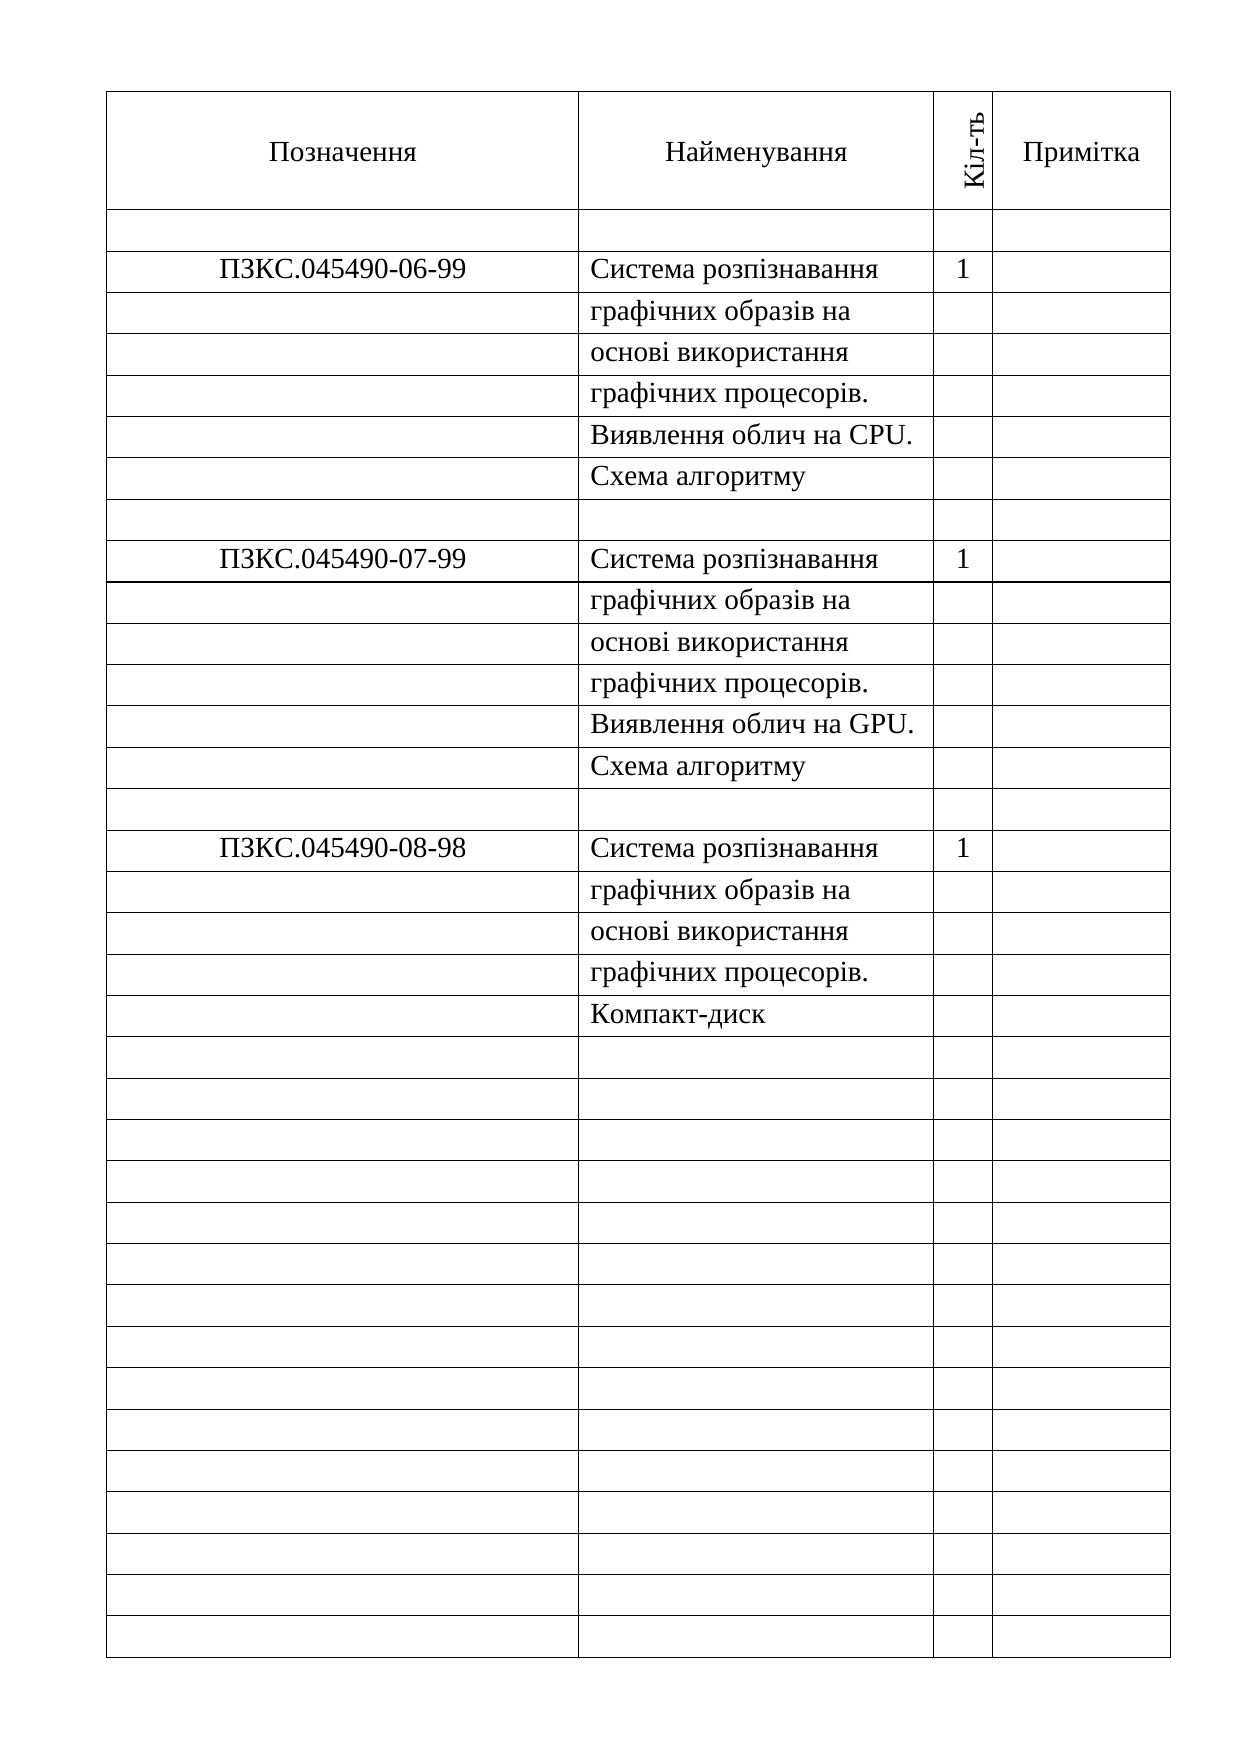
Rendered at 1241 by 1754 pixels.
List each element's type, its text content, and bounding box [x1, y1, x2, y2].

table_cell [934, 913, 992, 953]
table_cell [993, 500, 1170, 540]
table_cell [993, 1120, 1170, 1160]
table_cell [579, 1285, 933, 1326]
table_cell [107, 1327, 578, 1367]
table_cell ПЗКС.045490-07-99 [107, 541, 578, 581]
table_cell [993, 955, 1170, 995]
table_cell [993, 1410, 1170, 1450]
table_cell [107, 1285, 578, 1326]
table_cell 1 [934, 831, 992, 871]
table_cell [993, 252, 1170, 292]
table_cell ПЗКС.045490-06-99 [107, 252, 578, 292]
table_cell [934, 1244, 992, 1284]
table_cell [107, 1244, 578, 1284]
table_cell [993, 583, 1170, 623]
table_cell [934, 500, 992, 540]
table_cell [934, 210, 992, 251]
table_cell [993, 1203, 1170, 1243]
table_cell [993, 1161, 1170, 1202]
table_cell [993, 872, 1170, 912]
table_cell [993, 624, 1170, 664]
table_cell Система розпізнавання [579, 252, 933, 292]
table_cell [934, 583, 992, 623]
table_cell [934, 1451, 992, 1491]
table_cell [993, 665, 1170, 705]
table_cell [107, 706, 578, 747]
table_cell [934, 789, 992, 829]
table_cell [107, 1575, 578, 1615]
table_cell [993, 1037, 1170, 1078]
table_cell [579, 1327, 933, 1367]
table_cell [579, 789, 933, 829]
table_cell [993, 417, 1170, 457]
table_cell [579, 1120, 933, 1160]
table_cell [934, 706, 992, 747]
table_cell [107, 872, 578, 912]
table_cell основі використання [579, 624, 933, 664]
table_cell [934, 872, 992, 912]
table_cell [107, 583, 578, 623]
table_cell графічних процесорів. [579, 376, 933, 416]
table_cell [107, 1120, 578, 1160]
table_cell [993, 458, 1170, 499]
table_cell [934, 1492, 992, 1532]
table_cell [579, 1079, 933, 1119]
table_cell [993, 789, 1170, 829]
table_cell [993, 1534, 1170, 1574]
table_cell [107, 1410, 578, 1450]
table_cell [579, 1037, 933, 1078]
table_cell [934, 1410, 992, 1450]
table_cell [934, 1285, 992, 1326]
table_cell [107, 789, 578, 829]
table_cell [934, 417, 992, 457]
table_cell [107, 996, 578, 1036]
table_cell [934, 1616, 992, 1657]
table_cell [107, 1616, 578, 1657]
table_cell [579, 1203, 933, 1243]
table_cell [993, 1492, 1170, 1532]
table_cell [579, 1368, 933, 1408]
table_cell [579, 1410, 933, 1450]
table_cell 1 [934, 252, 992, 292]
table_cell Компакт-диск [579, 996, 933, 1036]
table_cell [934, 1327, 992, 1367]
table_cell [107, 1451, 578, 1491]
table_cell основі використання [579, 334, 933, 374]
table_cell графічних процесорів. [579, 955, 933, 995]
table_cell [934, 293, 992, 333]
table_cell [934, 955, 992, 995]
table_cell [579, 1575, 933, 1615]
table_cell [107, 210, 578, 251]
table_cell [934, 1161, 992, 1202]
table_cell [934, 624, 992, 664]
table_cell [934, 748, 992, 788]
table_cell [993, 1368, 1170, 1408]
table_cell [579, 1616, 933, 1657]
table_cell [579, 500, 933, 540]
table_cell графічних образів на [579, 872, 933, 912]
table_cell [107, 1368, 578, 1408]
table_cell [107, 1492, 578, 1532]
table_cell [993, 376, 1170, 416]
table_cell [579, 1161, 933, 1202]
table_header Примітка [993, 92, 1170, 209]
table_cell Схема алгоритму [579, 748, 933, 788]
table_cell [993, 293, 1170, 333]
table_cell [993, 706, 1170, 747]
table_cell [934, 1575, 992, 1615]
table_cell Система розпізнавання [579, 831, 933, 871]
table_cell [934, 1534, 992, 1574]
table_cell [579, 210, 933, 251]
table_cell [993, 541, 1170, 581]
table_cell [934, 1120, 992, 1160]
table_header Найменування [579, 92, 933, 209]
table_cell [993, 996, 1170, 1036]
table_cell [993, 1327, 1170, 1367]
table_cell [993, 1079, 1170, 1119]
table_cell [934, 458, 992, 499]
table_cell [993, 1616, 1170, 1657]
table_cell [934, 1037, 992, 1078]
table_cell Система розпізнавання [579, 541, 933, 581]
table_cell основі використання [579, 913, 933, 953]
table_cell [107, 376, 578, 416]
table_cell [993, 1451, 1170, 1491]
table_cell [934, 996, 992, 1036]
table_cell [579, 1534, 933, 1574]
table_cell [934, 1203, 992, 1243]
table_cell Виявлення облич на СPU. [579, 417, 933, 457]
table_cell [107, 624, 578, 664]
table_cell [107, 1534, 578, 1574]
table_cell ПЗКС.045490-08-98 [107, 831, 578, 871]
table_cell [579, 1244, 933, 1284]
table_cell графічних процесорів. [579, 665, 933, 705]
table_cell [579, 1492, 933, 1532]
table_cell [107, 1079, 578, 1119]
table_cell [107, 1161, 578, 1202]
table_cell 1 [934, 541, 992, 581]
table_cell Схема алгоритму [579, 458, 933, 499]
table_cell [107, 293, 578, 333]
table_cell Виявлення облич на GPU. [579, 706, 933, 747]
table_cell [107, 665, 578, 705]
table_cell графічних образів на [579, 583, 933, 623]
table_cell [107, 748, 578, 788]
table_header Кіл-ть [934, 92, 992, 209]
table_cell [107, 1037, 578, 1078]
table_cell [107, 417, 578, 457]
table_cell [993, 210, 1170, 251]
table_header Позначення [107, 92, 578, 209]
table_cell [107, 1203, 578, 1243]
table_cell графічних образів на [579, 293, 933, 333]
table_cell [993, 831, 1170, 871]
table_cell [934, 376, 992, 416]
table_cell [107, 955, 578, 995]
table_cell [993, 913, 1170, 953]
table_cell [993, 1244, 1170, 1284]
table_cell [107, 334, 578, 374]
table_cell [993, 1285, 1170, 1326]
table_cell [993, 748, 1170, 788]
table_cell [993, 1575, 1170, 1615]
table_cell [107, 913, 578, 953]
table_cell [993, 334, 1170, 374]
table_cell [107, 500, 578, 540]
table_cell [934, 334, 992, 374]
table_cell [934, 1079, 992, 1119]
table_cell [934, 665, 992, 705]
table_cell [107, 458, 578, 499]
table_cell [934, 1368, 992, 1408]
table_cell [579, 1451, 933, 1491]
